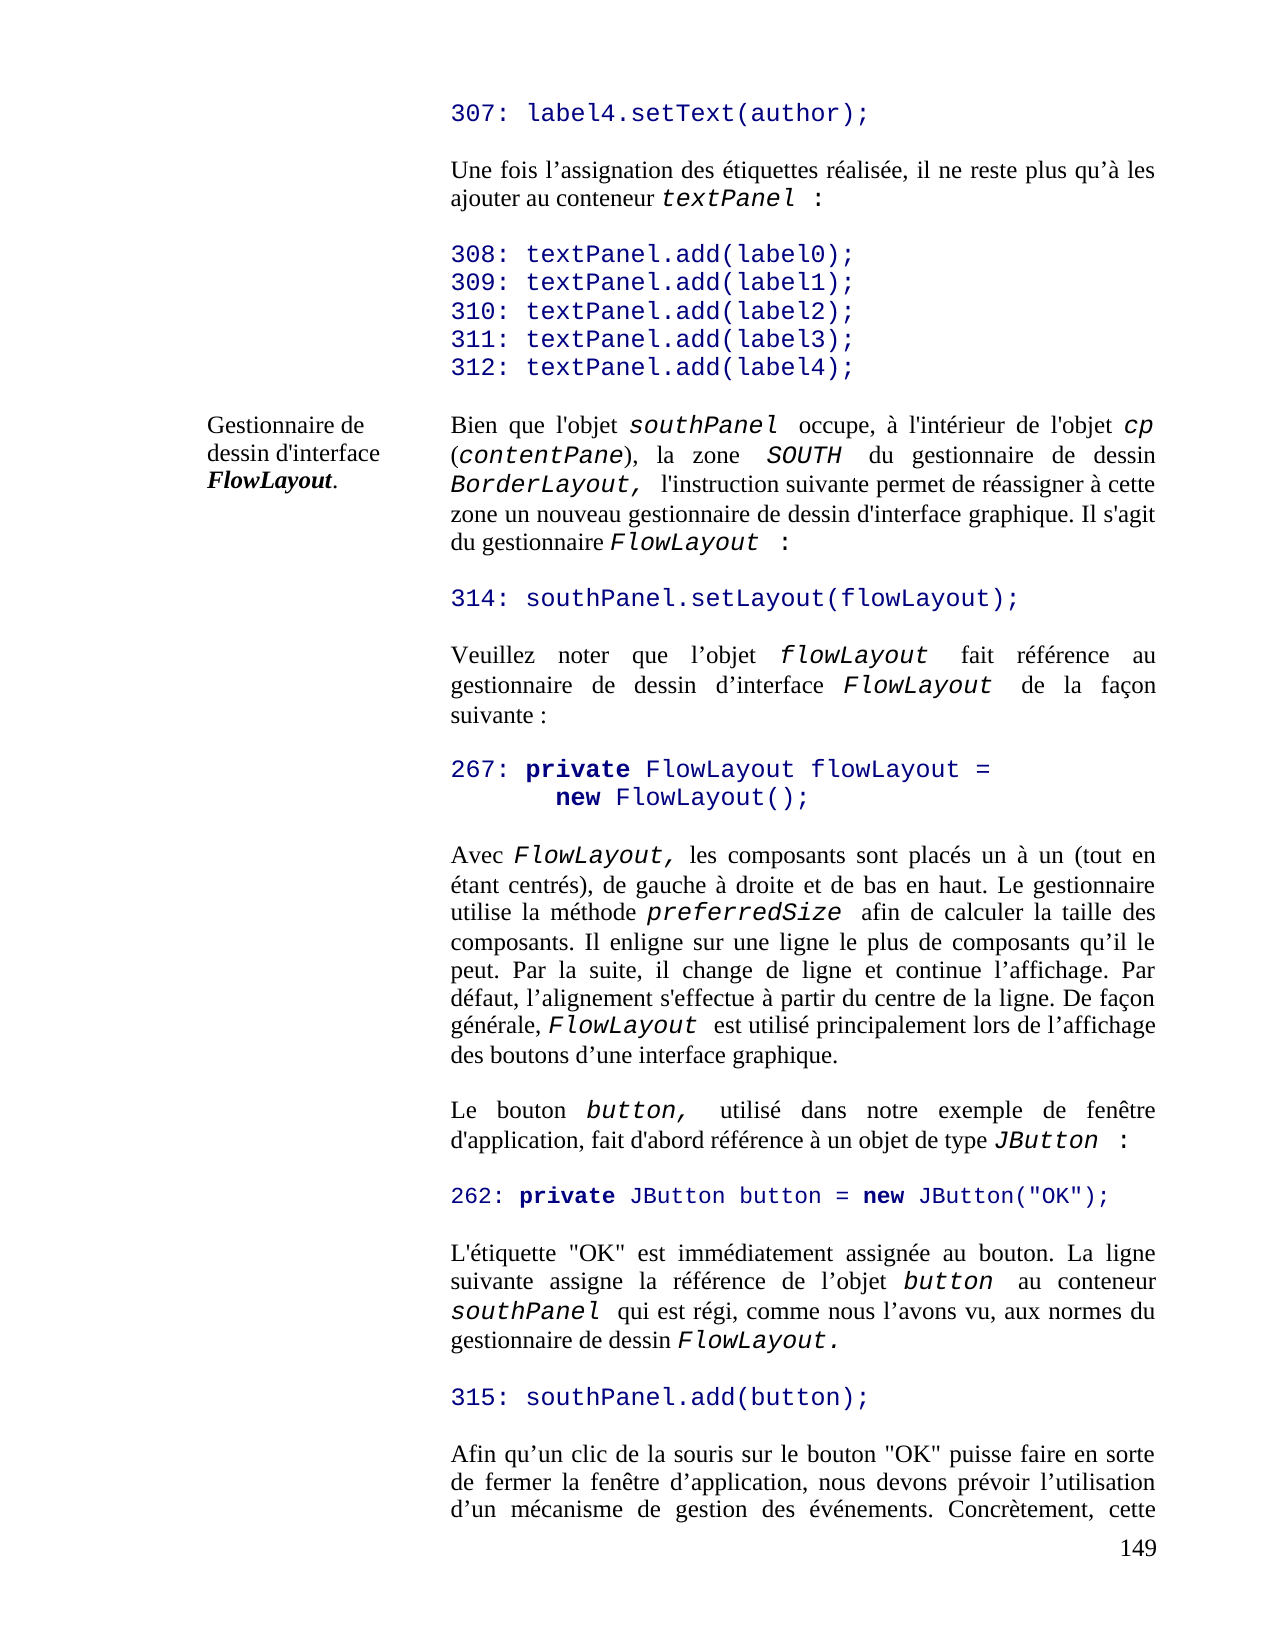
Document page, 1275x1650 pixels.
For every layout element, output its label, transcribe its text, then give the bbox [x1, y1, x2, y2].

table_header [200, 156, 443, 214]
table_header 314: southPanel.setLayout(flowLayout); [443, 586, 1163, 614]
table_header Le bouton button, utilisé dans notre exemple de fenêtre d'application, fait d'abord référence à un objet de type JButton : [443, 1097, 1163, 1156]
table_header Gestionnaire de dessin d'interface FlowLayout. [200, 411, 443, 558]
table_header [200, 1440, 443, 1523]
table_header L'étiquette "OK" est immédiatement assignée au bouton. La ligne suivante assigne la référence de l’objet button au conteneur southPanel qui est régi, comme nous l’avons vu, aux normes du gestionnaire de dessin FlowLayout. [443, 1239, 1163, 1356]
table_header 262: private JButton button = new JButton("OK"); [443, 1184, 1163, 1212]
table_header Veuillez noter que l’objet flowLayout fait référence au gestionnaire de dessin d’interface FlowLayout de la façon suivante : [443, 642, 1163, 729]
table_header Une fois l’assignation des étiquettes réalisée, il ne reste plus qu’à les ajouter au conteneur textPanel : [443, 156, 1163, 214]
table_header [200, 100, 443, 129]
table_header [200, 1239, 443, 1356]
table_header 307: label4.setText(author); [443, 100, 1163, 129]
table_header Avec FlowLayout, les composants sont placés un à un (tout en étant centrés), de gauche à droite et de bas en haut. Le gestionnaire utilise la méthode preferredSize afin de calculer la taille des composants. Il enligne sur une ligne le plus de composants qu’il le peut. Par la suite, il change de ligne et continue l’affichage. Par défaut, l’alignement s'effectue à partir du centre de la ligne. De façon générale, FlowLayout est utilisé principalement lors de l’affichage des boutons d’une interface graphique. [443, 841, 1163, 1069]
table_header [200, 1384, 443, 1412]
table_header [200, 1097, 443, 1156]
table_header 267: private FlowLayout flowLayout = new FlowLayout(); [443, 757, 1163, 813]
table_header [200, 1184, 443, 1212]
table_header [200, 841, 443, 1069]
table_header Afin qu’un clic de la souris sur le bouton "OK" puisse faire en sorte de fermer la fenêtre d’application, nous devons prévoir l’utilisation d’un mécanisme de gestion des événements. Concrètement, cette [443, 1440, 1163, 1523]
table_header [200, 642, 443, 729]
table_header 308: textPanel.add(label0); 309: textPanel.add(label1); 310: textPanel.add(label2); 311: textPanel.add(label3); 312: textPanel.add(label4); [443, 242, 1163, 383]
table_header [200, 757, 443, 813]
table_header Bien que l'objet southPanel occupe, à l'intérieur de l'objet cp (contentPane), la zone SOUTH du gestionnaire de dessin BorderLayout, l'instruction suivante permet de réassigner à cette zone un nouveau gestionnaire de dessin d'interface graphique. Il s'agit du gestionnaire FlowLayout : [443, 411, 1163, 558]
table_header 315: southPanel.add(button); [443, 1384, 1163, 1412]
table_header [200, 586, 443, 614]
table_header [200, 242, 443, 383]
